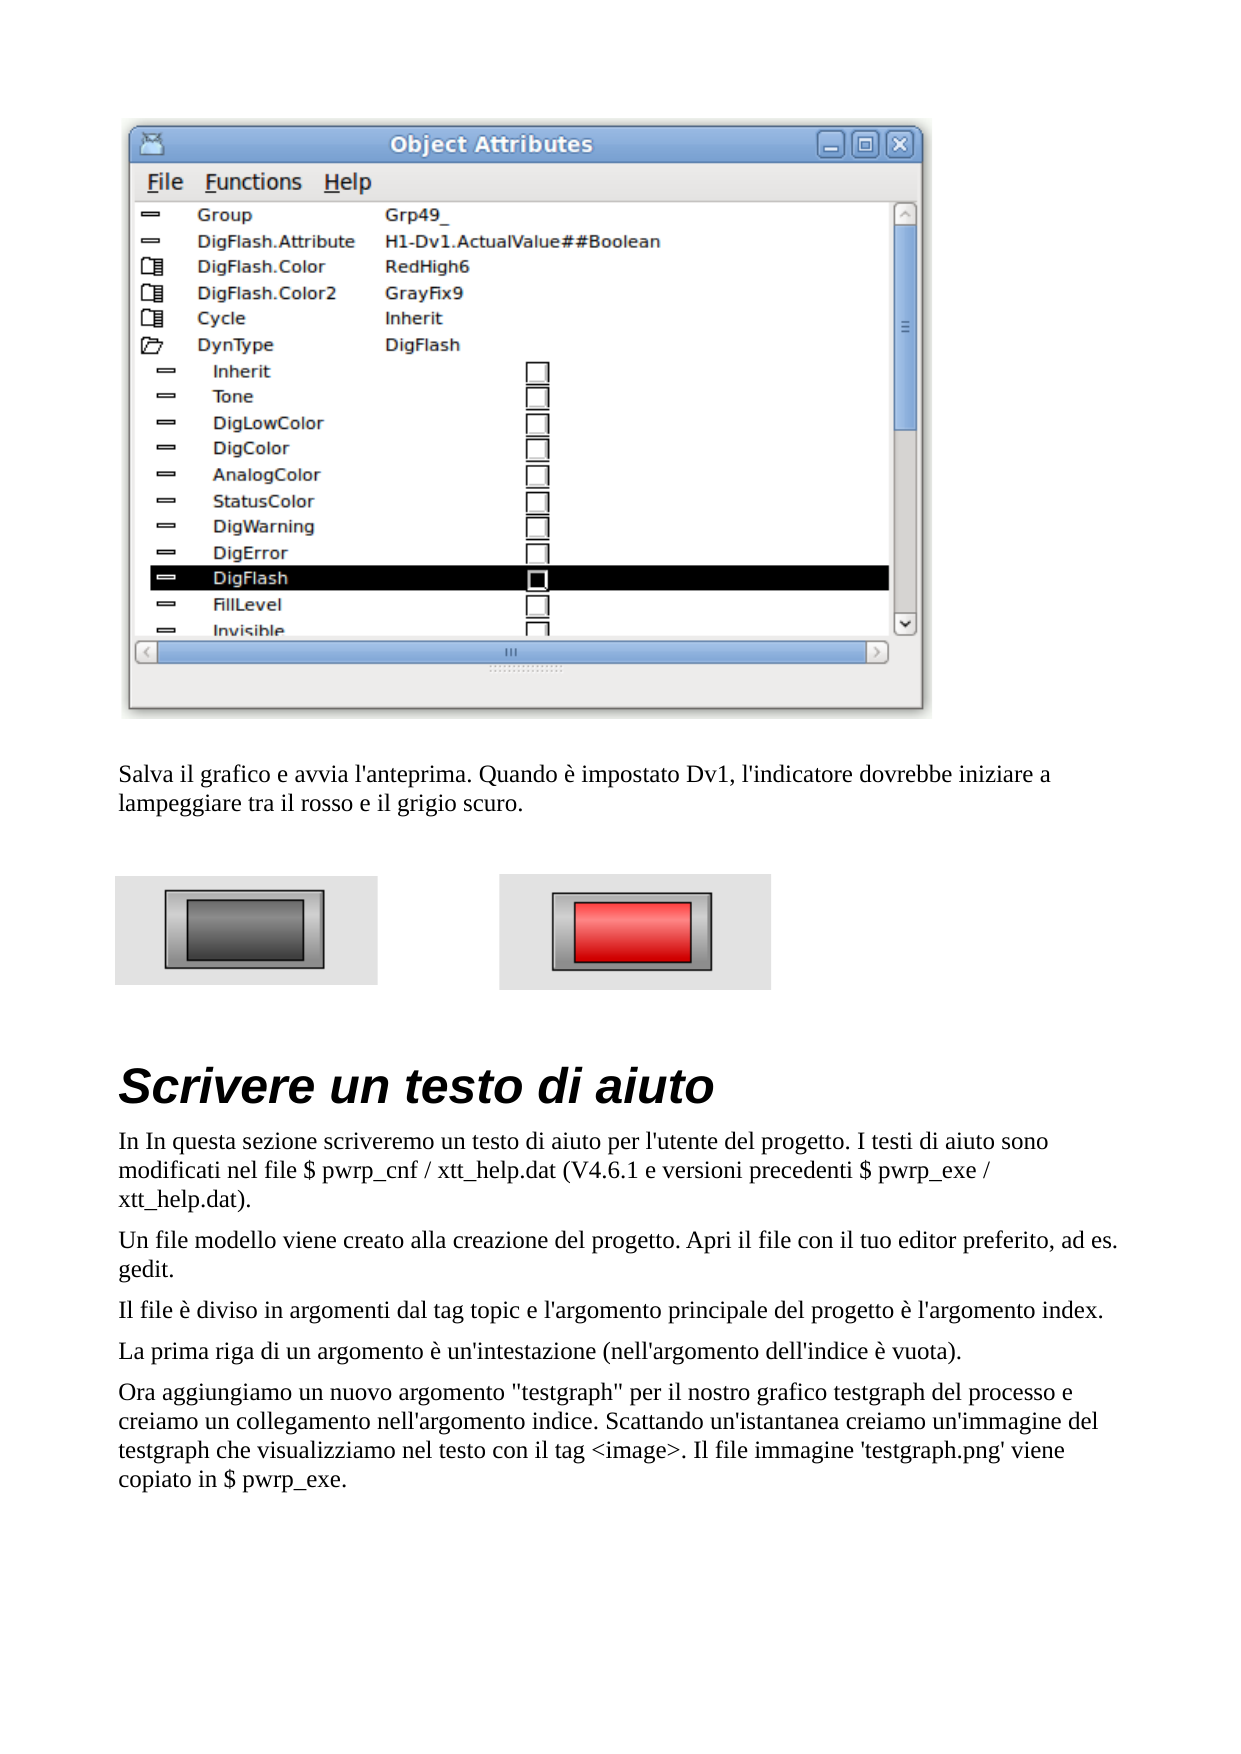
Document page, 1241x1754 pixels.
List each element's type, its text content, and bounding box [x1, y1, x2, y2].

subtitle Scrivere un testo di aiuto [118, 1056, 1122, 1114]
text In In questa sezione scriveremo un testo di aiuto per l'utente del progetto. I testi di aiuto sono modificati nel file $ pwrp_cnf / xtt_help.dat (V4.6.1 e versioni precedenti $ pwrp_exe / xtt_help.dat). [118, 1126, 1122, 1212]
picture [115, 876, 378, 985]
text Salva il grafico e avvia l'anteprima. Quando è impostato Dv1, l'indicatore dovrebbe iniziare a lampeggiare tra il rosso e il grigio scuro. [118, 759, 1122, 817]
text La prima riga di un argomento è un'intestazione (nell'argomento dell'indice è vuota). [118, 1336, 1122, 1365]
picture [121, 118, 933, 719]
picture [499, 874, 772, 990]
text Un file modello viene creato alla creazione del progetto. Apri il file con il tuo editor preferito, ad es. gedit. [118, 1225, 1122, 1282]
text Ora aggiungiamo un nuovo argomento "testgraph" per il nostro grafico testgraph del processo e creiamo un collegamento nell'argomento indice. Scattando un'istantanea creiamo un'immagine del testgraph che visualizziamo nel testo con il tag <image>. Il file immagine 'testgraph.png' viene copiato in $ pwrp_exe. [118, 1377, 1122, 1492]
text Il file è diviso in argomenti dal tag topic e l'argomento principale del progetto è l'argomento index. [118, 1295, 1122, 1324]
